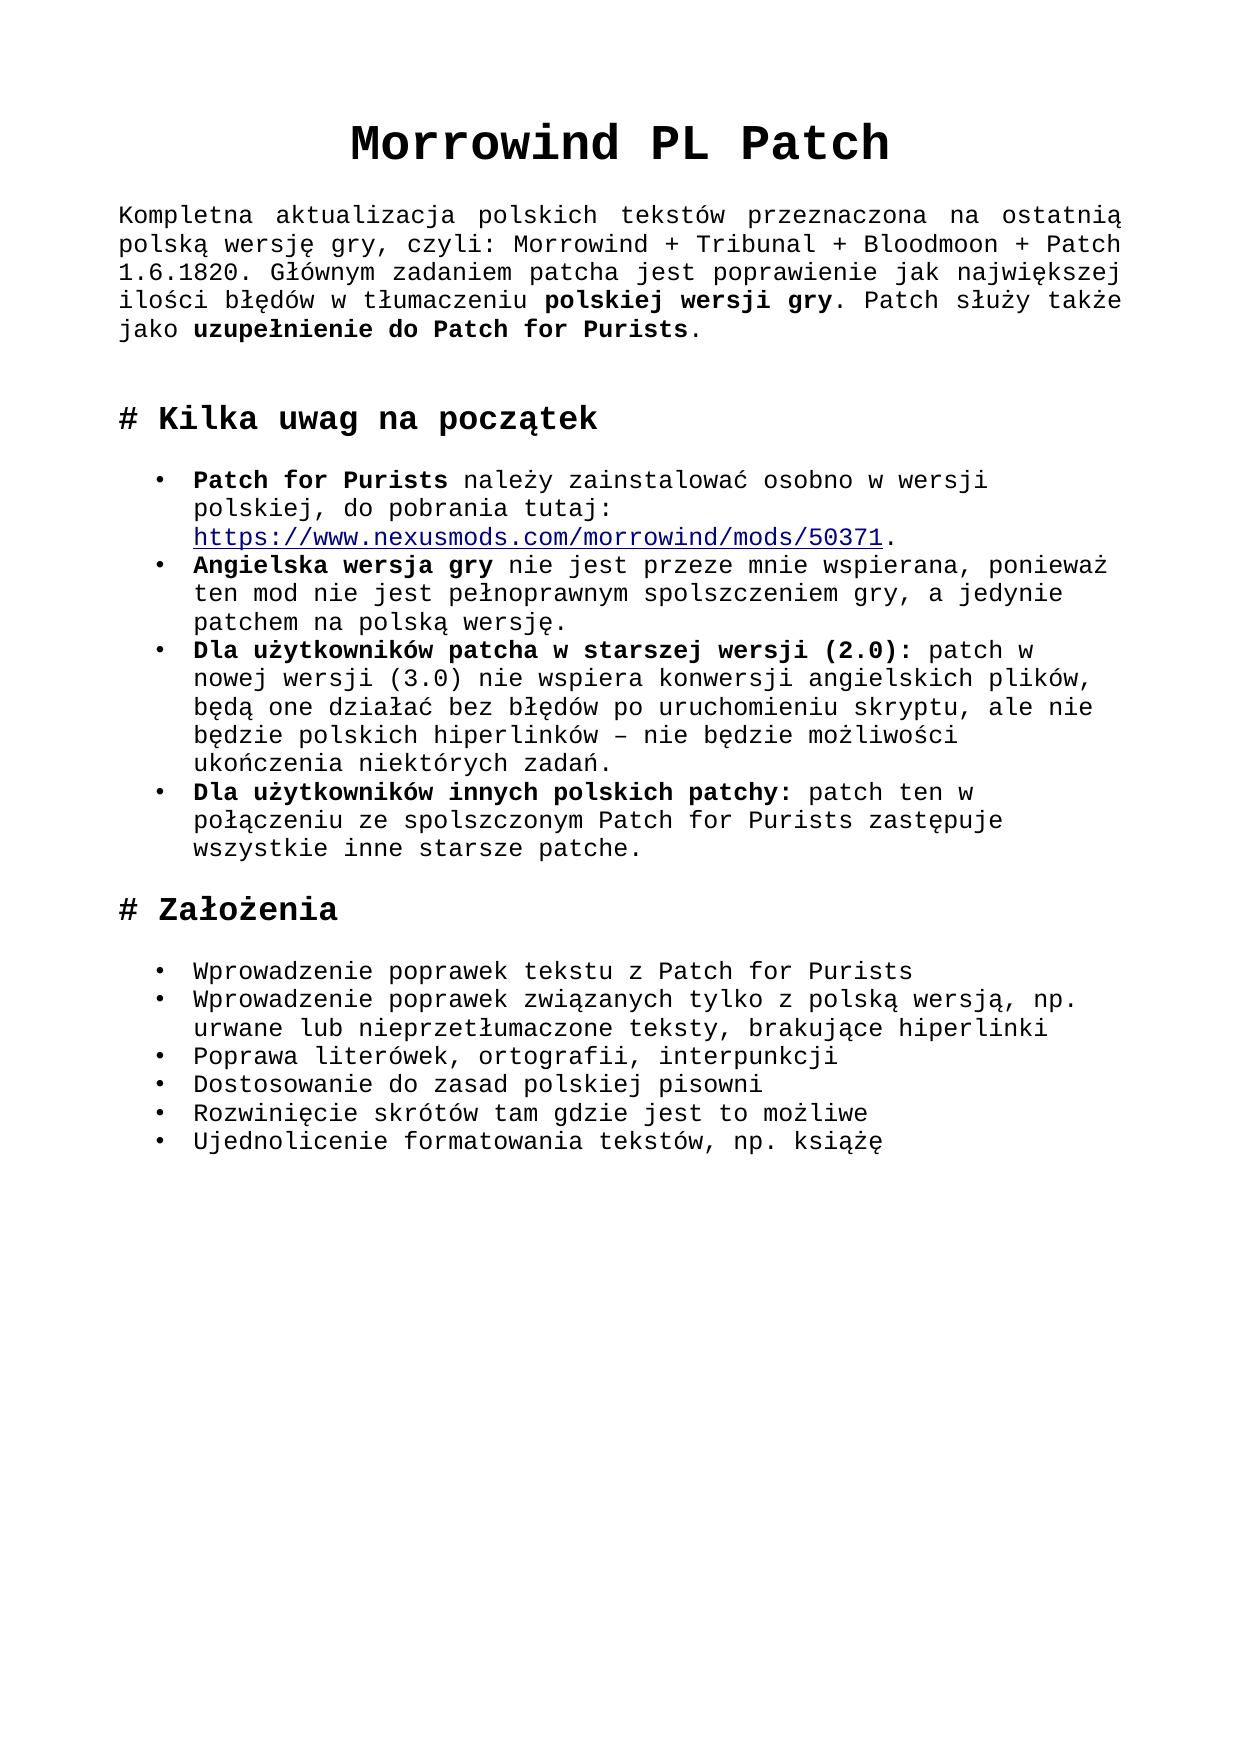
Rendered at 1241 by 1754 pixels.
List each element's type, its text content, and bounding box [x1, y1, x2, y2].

text # Kilka uwag na początek [118, 401, 1122, 439]
text Kompletna aktualizacja polskich tekstów przeznaczona na ostatnią polską wersję gry, czyli: Morrowind + Tribunal + Bloodmoon + Patch 1.6.1820. Głównym zadaniem patcha jest poprawienie jak największej ilości błędów w tłumaczeniu polskiej wersji gry. Patch służy także jako uzupełnienie do Patch for Purists. [118, 203, 1122, 345]
list Patch for Purists należy zainstalować osobno w wersji polskiej, do pobrania tutaj: https://www.nexusmods.com/morrowind/mods/50371. [156, 468, 1122, 553]
list Wprowadzenie poprawek tekstu z Patch for Purists [156, 959, 1122, 987]
text # Założenia [118, 893, 1122, 930]
list Rozwinięcie skrótów tam gdzie jest to możliwe [156, 1100, 1122, 1129]
list Angielska wersja gry nie jest przeze mnie wspierana, ponieważ ten mod nie jest pełnoprawnym spolszczeniem gry, a jedynie patchem na polską wersję. [156, 553, 1122, 638]
list Dla użytkowników patcha w starszej wersji (2.0): patch w nowej wersji (3.0) nie wspiera konwersji angielskich plików, będą one działać bez błędów po uruchomieniu skryptu, ale nie będzie polskich hiperlinków – nie będzie możliwości ukończenia niektórych zadań. [156, 638, 1122, 779]
list Ujednolicenie formatowania tekstów, np. książę [156, 1129, 1122, 1157]
list Dla użytkowników innych polskich patchy: patch ten w połączeniu ze spolszczonym Patch for Purists zastępuje wszystkie inne starsze patche. [156, 779, 1122, 864]
list Poprawa literówek, ortografii, interpunkcji [156, 1044, 1122, 1072]
list Wprowadzenie poprawek związanych tylko z polską wersją, np. urwane lub nieprzetłumaczone teksty, brakujące hiperlinki [156, 987, 1122, 1044]
list Dostosowanie do zasad polskiej pisowni [156, 1072, 1122, 1100]
text Morrowind PL Patch [118, 118, 1122, 175]
